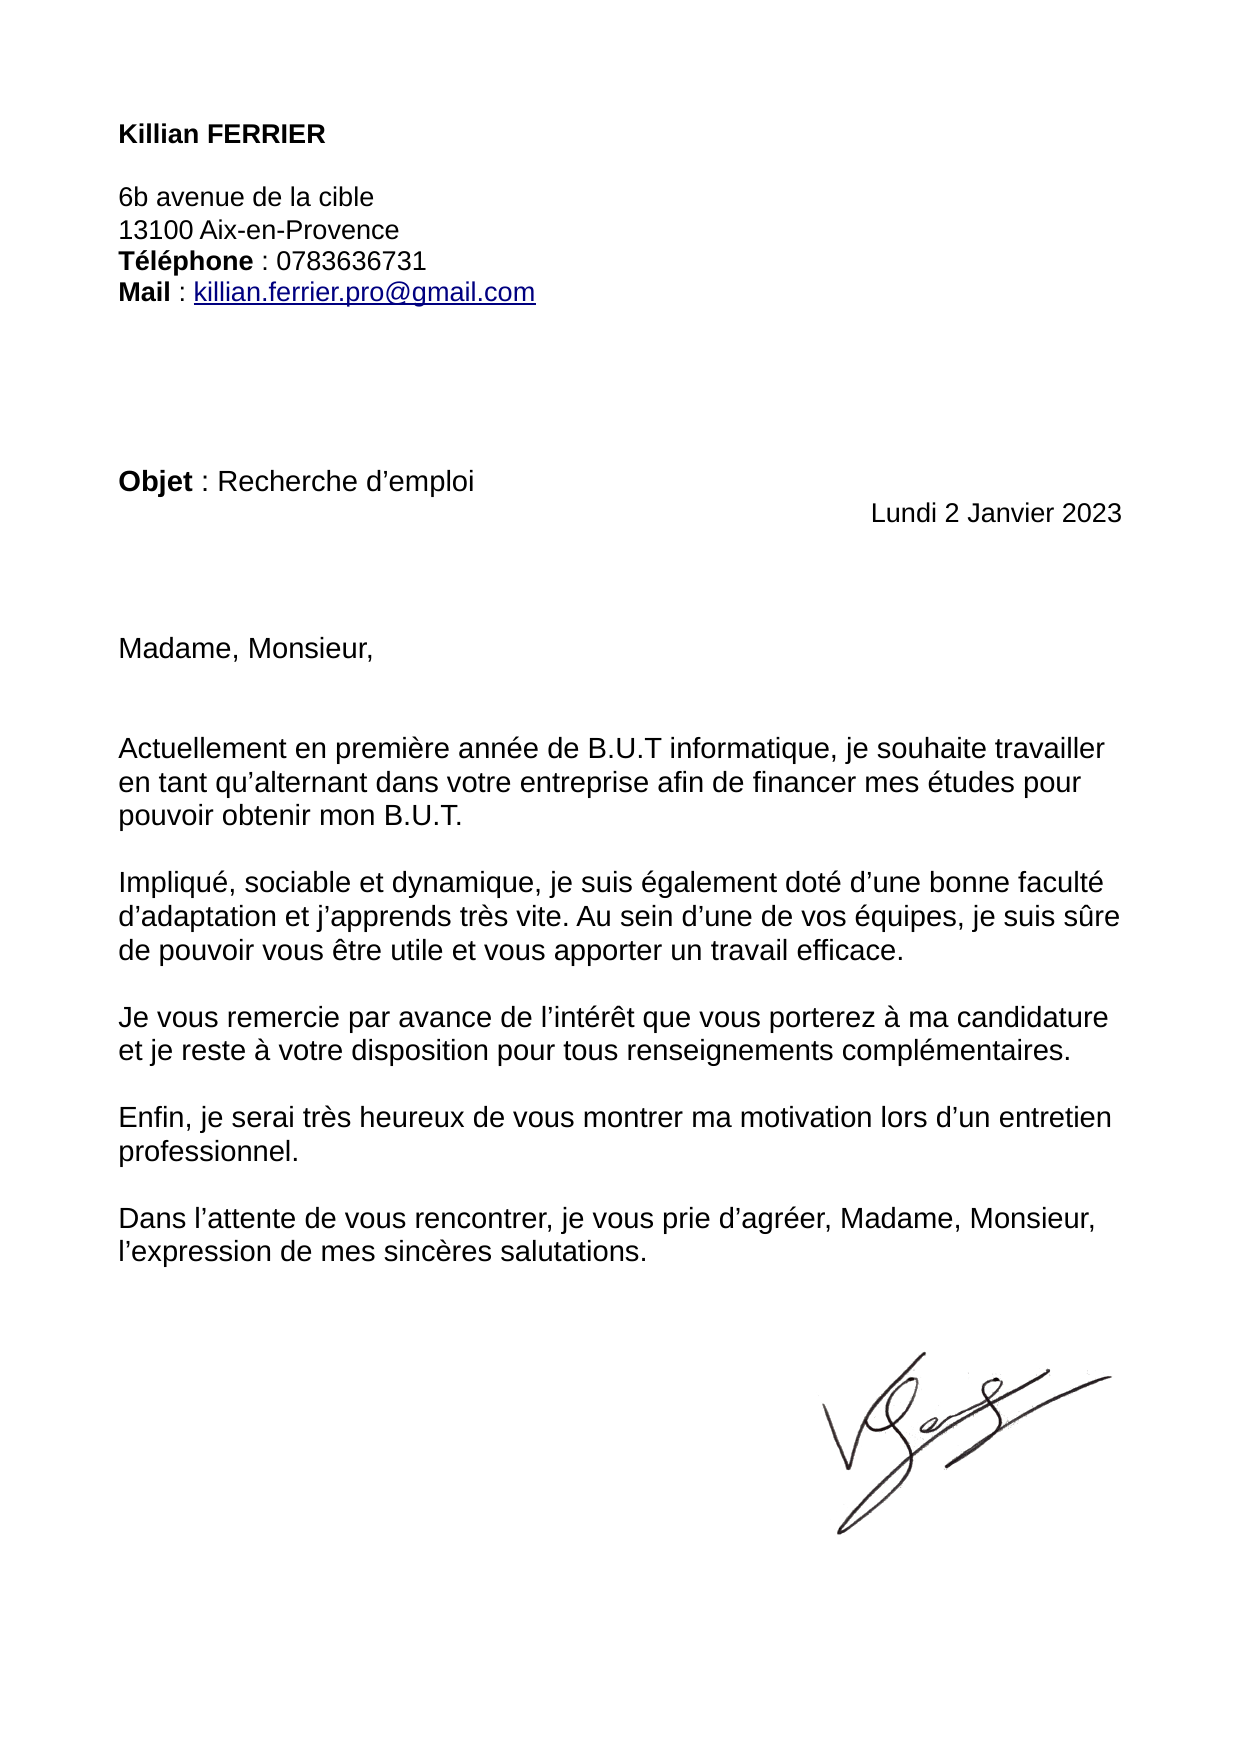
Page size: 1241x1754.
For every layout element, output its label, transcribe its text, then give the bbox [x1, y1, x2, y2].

text Enfin, je serai très heureux de vous montrer ma motivation lors d’un entretien professionnel. [118, 1100, 1122, 1167]
text Dans l’attente de vous rencontrer, je vous prie d’agréer, Madame, Monsieur, l’expression de mes sincères salutations. [118, 1201, 1122, 1268]
text 13100 Aix-en-Provence [118, 214, 1122, 245]
text Téléphone : 0783636731 [118, 245, 1122, 276]
text Je vous remercie par avance de l’intérêt que vous porterez à ma candidature et je reste à votre disposition pour tous renseignements complémentaires. [118, 999, 1122, 1067]
text Killian FERRIER [118, 118, 1122, 149]
text Lundi 2 Janvier 2023 [118, 497, 1122, 528]
text 6b avenue de la cible [118, 181, 1122, 212]
text Impliqué, sociable et dynamique, je suis également doté d’une bonne faculté d’adaptation et j’apprends très vite. Au sein d’une de vos équipes, je suis sûre de pouvoir vous être utile et vous apporter un travail efficace. [118, 865, 1122, 966]
text Actuellement en première année de B.U.T informatique, je souhaite travailler en tant qu’alternant dans votre entreprise afin de financer mes études pour pouvoir obtenir mon B.U.T. [118, 731, 1122, 832]
text Objet : Recherche d’emploi [118, 464, 1122, 497]
text Madame, Monsieur, [118, 631, 1122, 664]
text Mail : killian.ferrier.pro@gmail.com [118, 276, 1122, 307]
